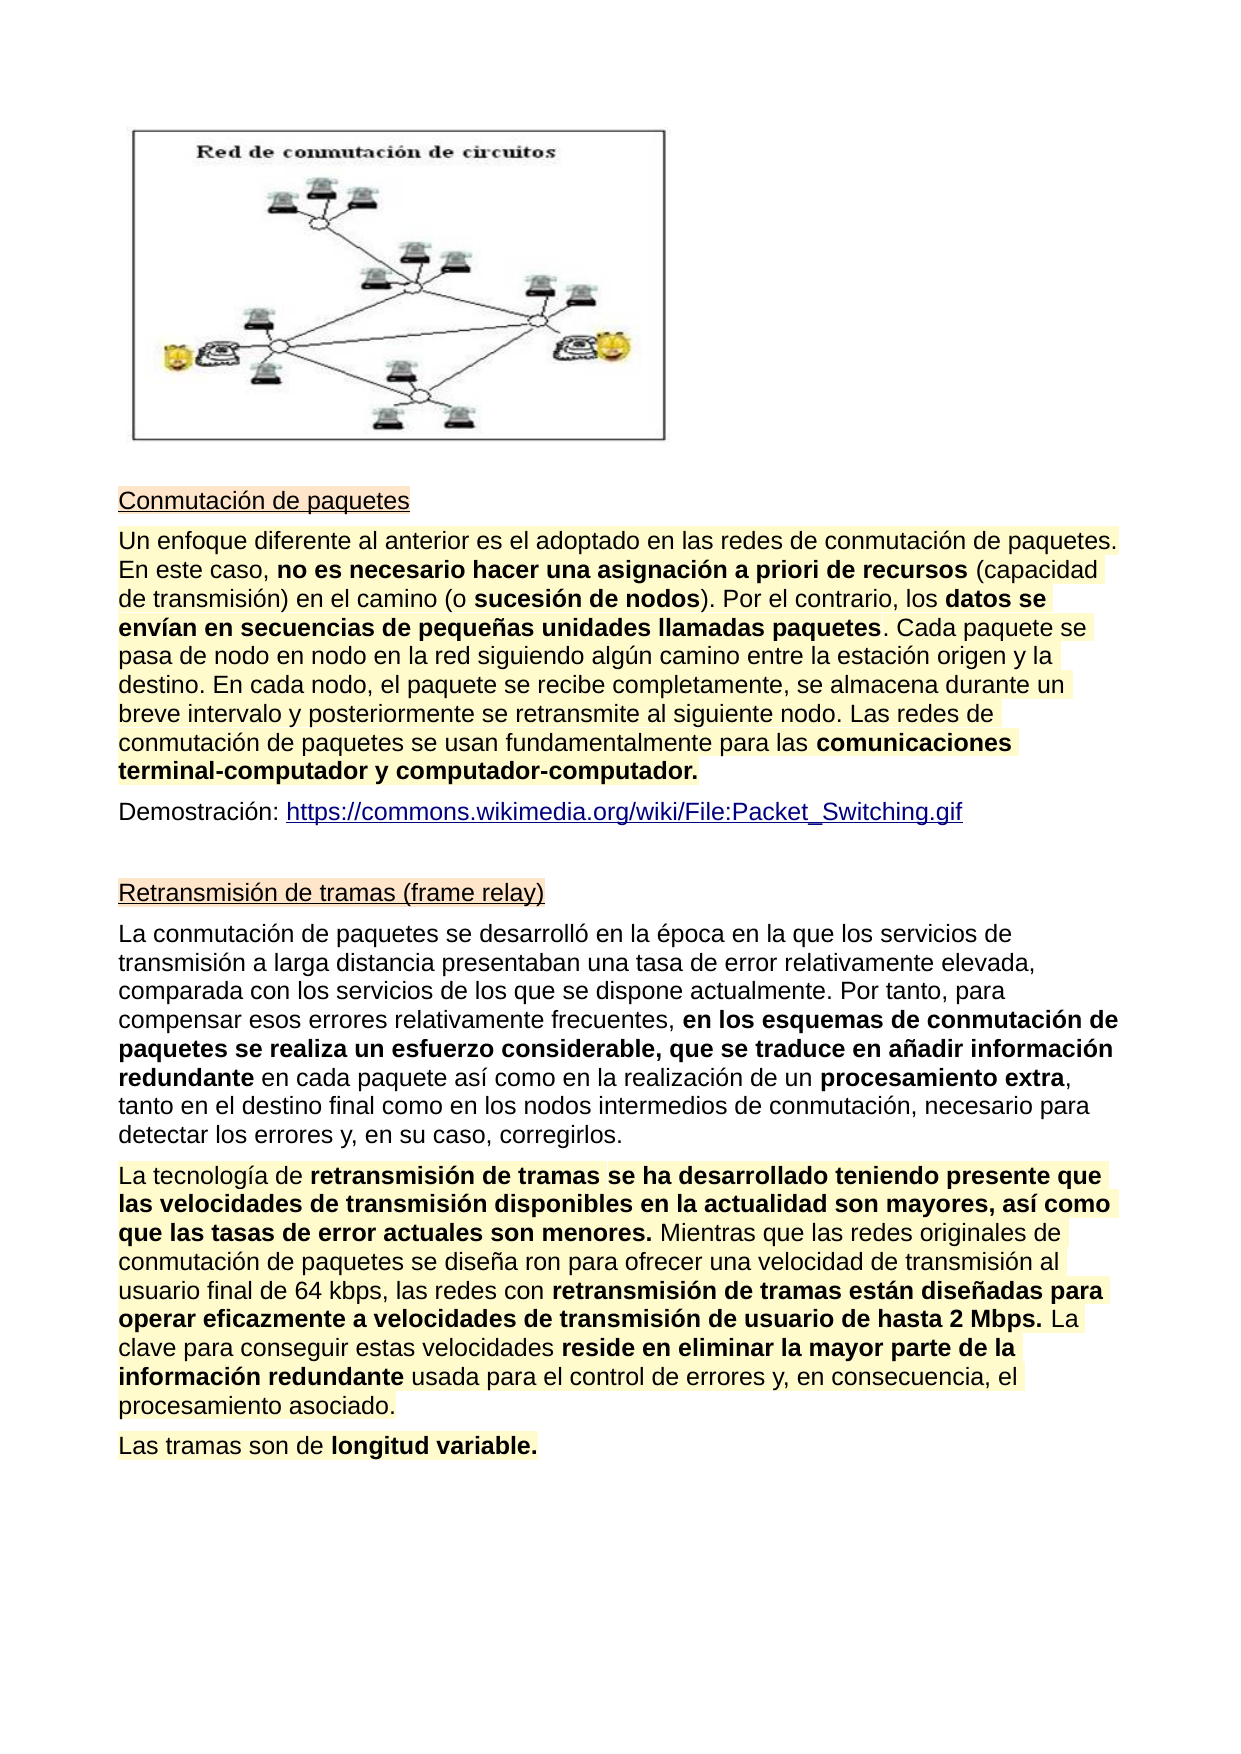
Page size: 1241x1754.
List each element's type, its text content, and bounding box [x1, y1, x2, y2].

text La tecnología de retransmisión de tramas se ha desarrollado teniendo presente que las velocidades de transmisión disponibles en la actualidad son mayores, así como que las tasas de error actuales son menores. Mientras que las redes originales de conmutación de paquetes se diseña ron para ofrecer una velocidad de transmisión al usuario final de 64 kbps, las redes con retransmisión de tramas están diseñadas para operar eficazmente a velocidades de transmisión de usuario de hasta 2 Mbps. La clave para conseguir estas velocidades reside en eliminar la mayor parte de la información redundante usada para el control de errores y, en consecuencia, el procesamiento asociado. [118, 1161, 1122, 1419]
text Conmutación de paquetes [118, 486, 1122, 514]
text Las tramas son de longitud variable. [118, 1431, 1122, 1460]
picture [126, 127, 672, 445]
text La conmutación de paquetes se desarrolló en la época en la que los servicios de transmisión a larga distancia presentaban una tasa de error relativamente elevada, comparada con los servicios de los que se dispone actualmente. Por tanto, para compensar esos errores relativamente frecuentes, en los esquemas de conmutación de paquetes se realiza un esfuerzo considerable, que se traduce en añadir información redundante en cada paquete así como en la realización de un procesamiento extra, tanto en el destino final como en los nodos intermedios de conmutación, necesario para detectar los errores y, en su caso, corregirlos. [118, 919, 1122, 1149]
text Demostración: https://commons.wikimedia.org/wiki/File:Packet_Switching.gif [118, 797, 1122, 826]
text Un enfoque diferente al anterior es el adoptado en las redes de conmutación de paquetes. En este caso, no es necesario hacer una asignación a priori de recursos (capacidad de transmisión) en el camino (o sucesión de nodos). Por el contrario, los datos se envían en secuencias de pequeñas unidades llamadas paquetes. Cada paquete se pasa de nodo en nodo en la red siguiendo algún camino entre la estación origen y la destino. En cada nodo, el paquete se recibe completamente, se almacena durante un breve intervalo y posteriormente se retransmite al siguiente nodo. Las redes de conmutación de paquetes se usan fundamentalmente para las comunicaciones terminal-computador y computador-computador. [118, 526, 1122, 785]
text Retransmisión de tramas (frame relay) [118, 878, 1122, 907]
